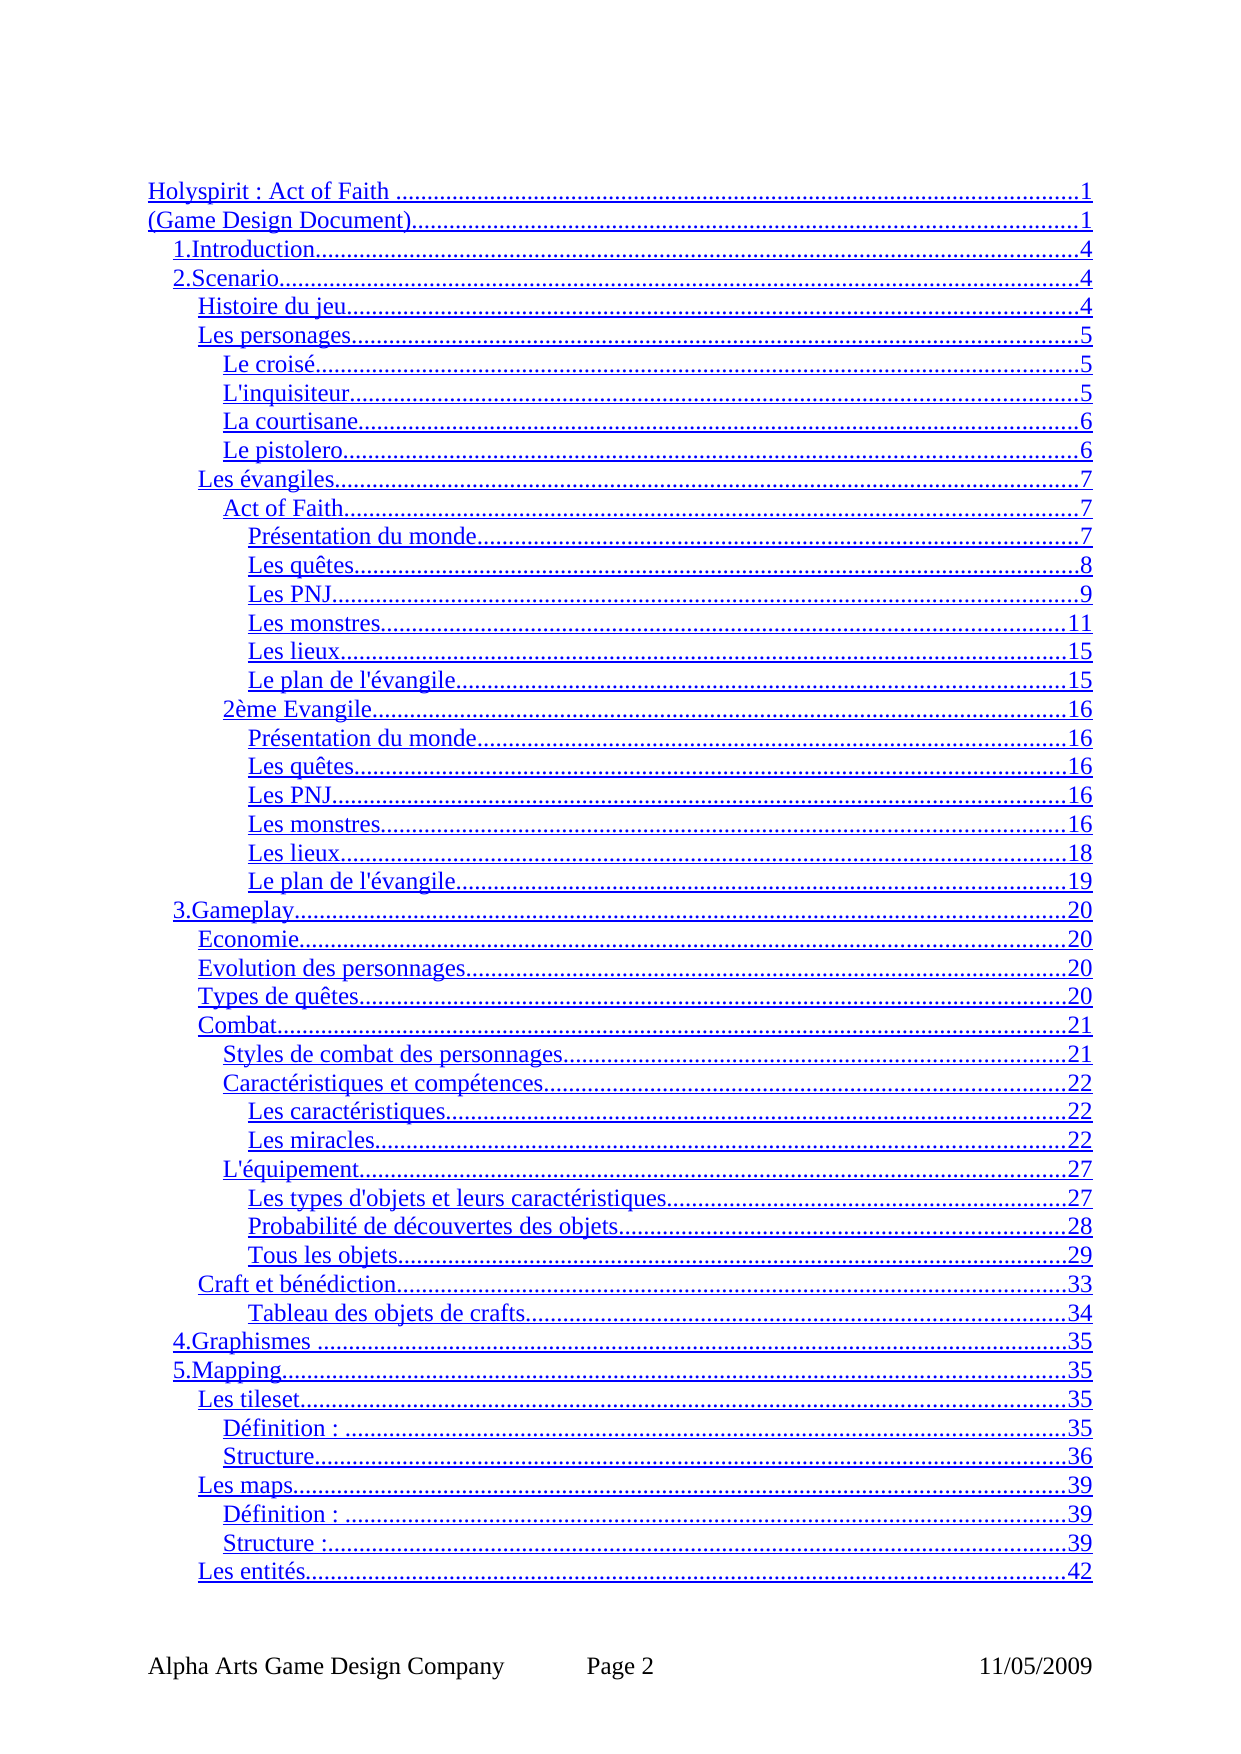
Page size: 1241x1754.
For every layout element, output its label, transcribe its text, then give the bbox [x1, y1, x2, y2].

text Les maps 39 [198, 1470, 1092, 1495]
text 2ème Evangile 16 [223, 694, 1092, 719]
text L'équipement 27 [223, 1154, 1092, 1179]
text Les monstres 16 [248, 809, 1092, 834]
text Le croisé 5 [223, 349, 1092, 374]
text Les PNJ 9 [248, 579, 1092, 604]
text Les quêtes 8 [248, 550, 1092, 575]
text Evolution des personnages 20 [198, 953, 1092, 978]
text Combat 21 [198, 1010, 1092, 1035]
text Caractéristiques et compétences 22 [223, 1068, 1092, 1093]
text 2.Scenario 4 [173, 263, 1092, 288]
text Tous les objets 29 [248, 1240, 1092, 1265]
text Les PNJ 16 [248, 780, 1092, 805]
text Les tileset 35 [198, 1384, 1092, 1409]
text Le plan de l'évangile 19 [248, 866, 1092, 891]
text Les miracles 22 [248, 1125, 1092, 1150]
text Le plan de l'évangile 15 [248, 665, 1092, 690]
text Les lieux 15 [248, 636, 1092, 661]
text 1.Introduction 4 [173, 234, 1092, 259]
text Les monstres 11 [248, 608, 1092, 633]
text Craft et bénédiction 33 [198, 1269, 1092, 1294]
text Structure 36 [223, 1441, 1092, 1466]
text Structure : 39 [223, 1528, 1092, 1553]
text La courtisane 6 [223, 406, 1092, 431]
text Act of Faith 7 [223, 493, 1092, 518]
text Les quêtes 16 [248, 751, 1092, 776]
text Economie 20 [198, 924, 1092, 949]
text 3.Gameplay 20 [173, 895, 1092, 920]
text L'inquisiteur 5 [223, 378, 1092, 403]
text 5.Mapping 35 [173, 1355, 1092, 1380]
text Le pistolero 6 [223, 435, 1092, 460]
text 4.Graphismes 35 [173, 1326, 1092, 1351]
text Définition : 39 [223, 1499, 1092, 1524]
text Histoire du jeu 4 [198, 291, 1092, 316]
text Les caractéristiques 22 [248, 1096, 1092, 1121]
text Présentation du monde 16 [248, 723, 1092, 748]
text Les lieux 18 [248, 838, 1092, 863]
text Les entités 42 [198, 1556, 1092, 1581]
text Définition : 35 [223, 1413, 1092, 1438]
text Styles de combat des personnages 21 [223, 1039, 1092, 1064]
text Types de quêtes 20 [198, 981, 1092, 1006]
text Probabilité de découvertes des objets 28 [248, 1211, 1092, 1236]
text Holyspirit : Act of Faith 1 [148, 176, 1092, 201]
text (Game Design Document) 1 [148, 205, 1092, 230]
text Les évangiles 7 [198, 464, 1092, 489]
text Les types d'objets et leurs caractéristiques 27 [248, 1183, 1092, 1208]
text Tableau des objets de crafts 34 [248, 1298, 1092, 1323]
text Les personages 5 [198, 320, 1092, 345]
text Présentation du monde 7 [248, 521, 1092, 546]
